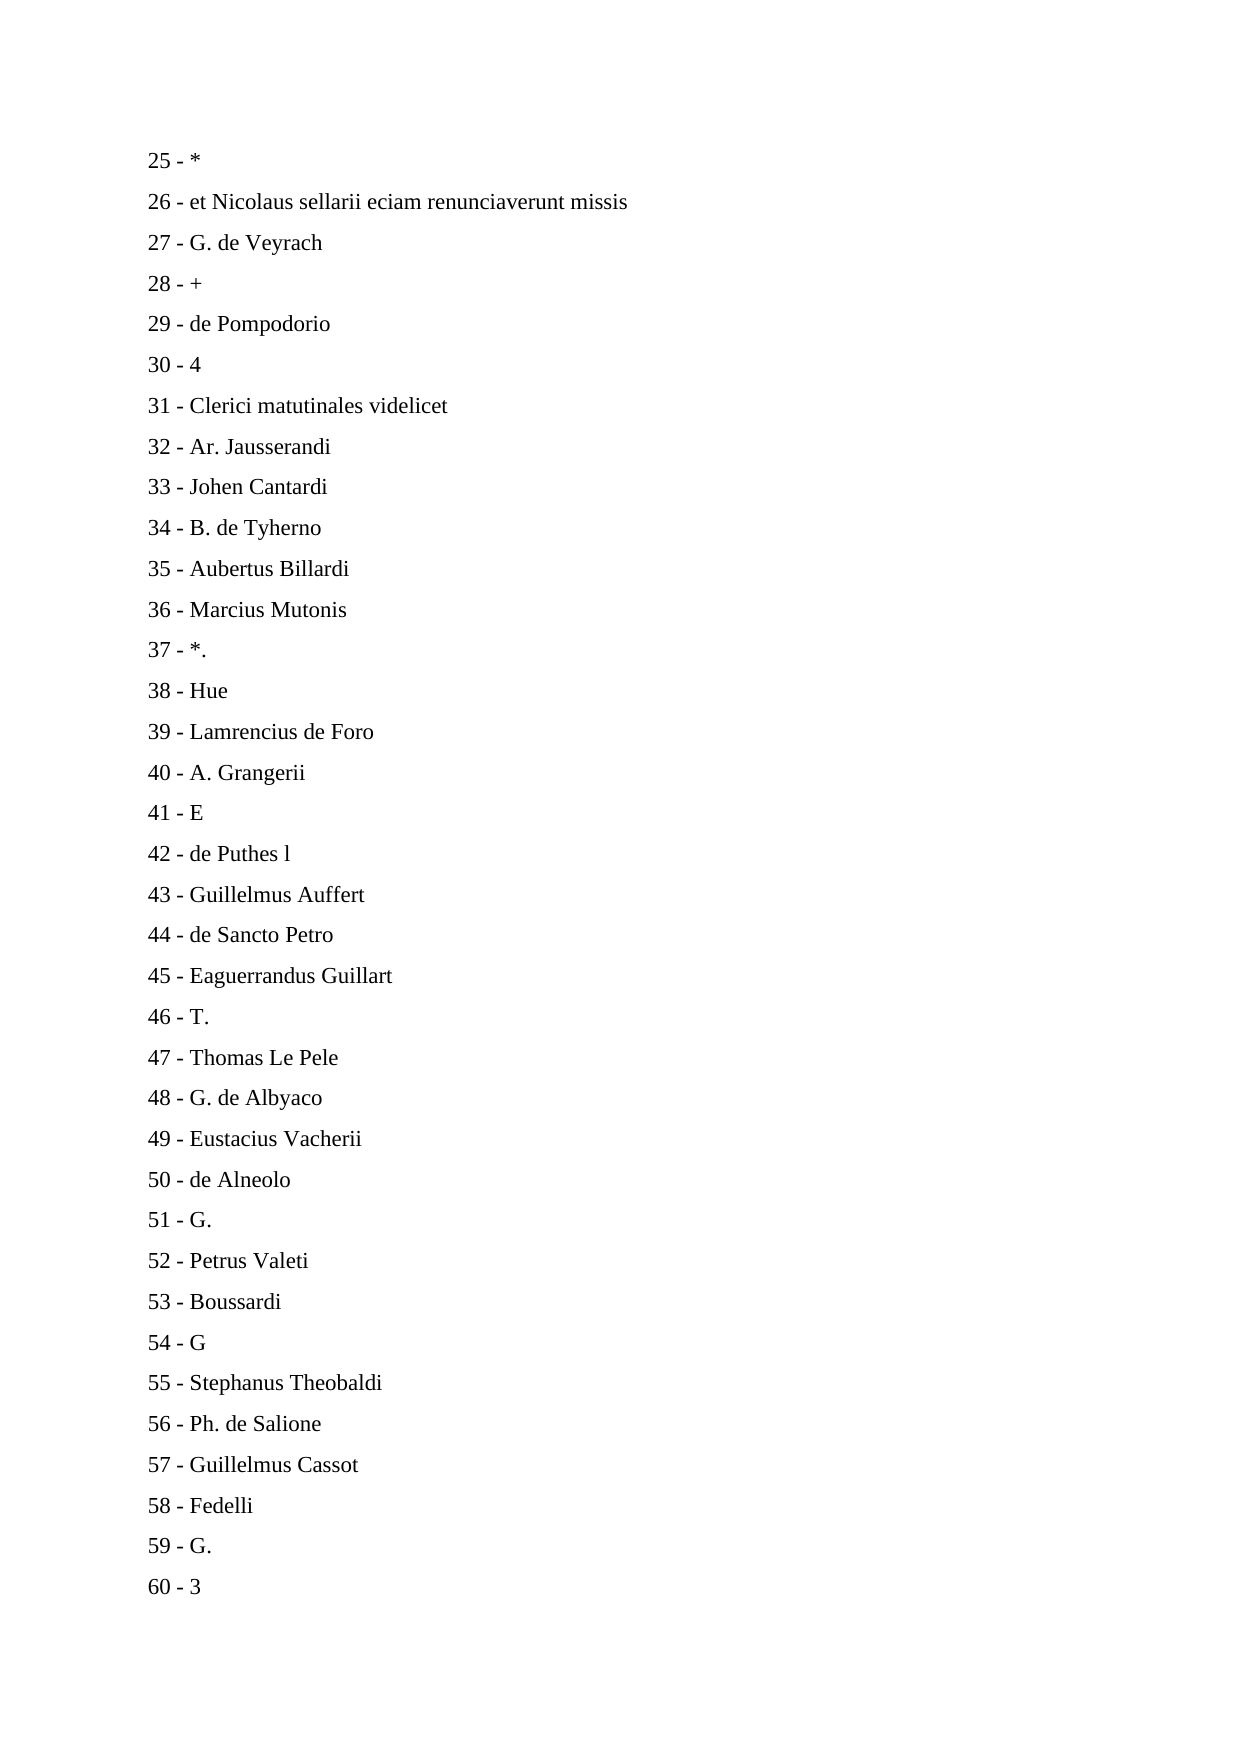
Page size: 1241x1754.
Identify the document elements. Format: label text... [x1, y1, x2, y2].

text 32 - Ar. Jausserandi [148, 433, 1093, 459]
text 53 - Boussardi [148, 1288, 1093, 1314]
text 31 - Clerici matutinales videlicet [148, 392, 1093, 418]
text 49 - Eustacius Vacherii [148, 1125, 1093, 1151]
text 51 - G. [148, 1207, 1093, 1233]
text 35 - Aubertus Billardi [148, 555, 1093, 581]
text 45 - Eaguerrandus Guillart [148, 962, 1093, 988]
text 38 - Hue [148, 677, 1093, 703]
text 50 - de Alneolo [148, 1166, 1093, 1192]
text 54 - G [148, 1329, 1093, 1355]
text 52 - Petrus Valeti [148, 1247, 1093, 1274]
text 25 - * [148, 148, 1093, 174]
text 46 - T. [148, 1003, 1093, 1029]
text 59 - G. [148, 1532, 1093, 1559]
text 58 - Fedelli [148, 1492, 1093, 1518]
text 41 - E [148, 799, 1093, 826]
text 48 - G. de Albyaco [148, 1084, 1093, 1111]
text 33 - Johen Cantardi [148, 473, 1093, 500]
text 30 - 4 [148, 351, 1093, 378]
text 43 - Guillelmus Auffert [148, 881, 1093, 907]
text 28 - + [148, 270, 1093, 296]
text 39 - Lamrencius de Foro [148, 718, 1093, 744]
text 40 - A. Grangerii [148, 758, 1093, 785]
text 44 - de Sancto Petro [148, 921, 1093, 948]
text 57 - Guillelmus Cassot [148, 1451, 1093, 1477]
text 47 - Thomas Le Pele [148, 1044, 1093, 1070]
text 60 - 3 [148, 1573, 1093, 1599]
text 56 - Ph. de Salione [148, 1410, 1093, 1437]
text 37 - *. [148, 636, 1093, 663]
text 27 - G. de Veyrach [148, 229, 1093, 255]
text 26 - et Nicolaus sellarii eciam renunciaverunt missis [148, 188, 1093, 215]
text 55 - Stephanus Theobaldi [148, 1369, 1093, 1396]
text 42 - de Puthes l [148, 840, 1093, 866]
text 29 - de Pompodorio [148, 311, 1093, 337]
text 34 - B. de Tyherno [148, 514, 1093, 541]
text 36 - Marcius Mutonis [148, 596, 1093, 622]
